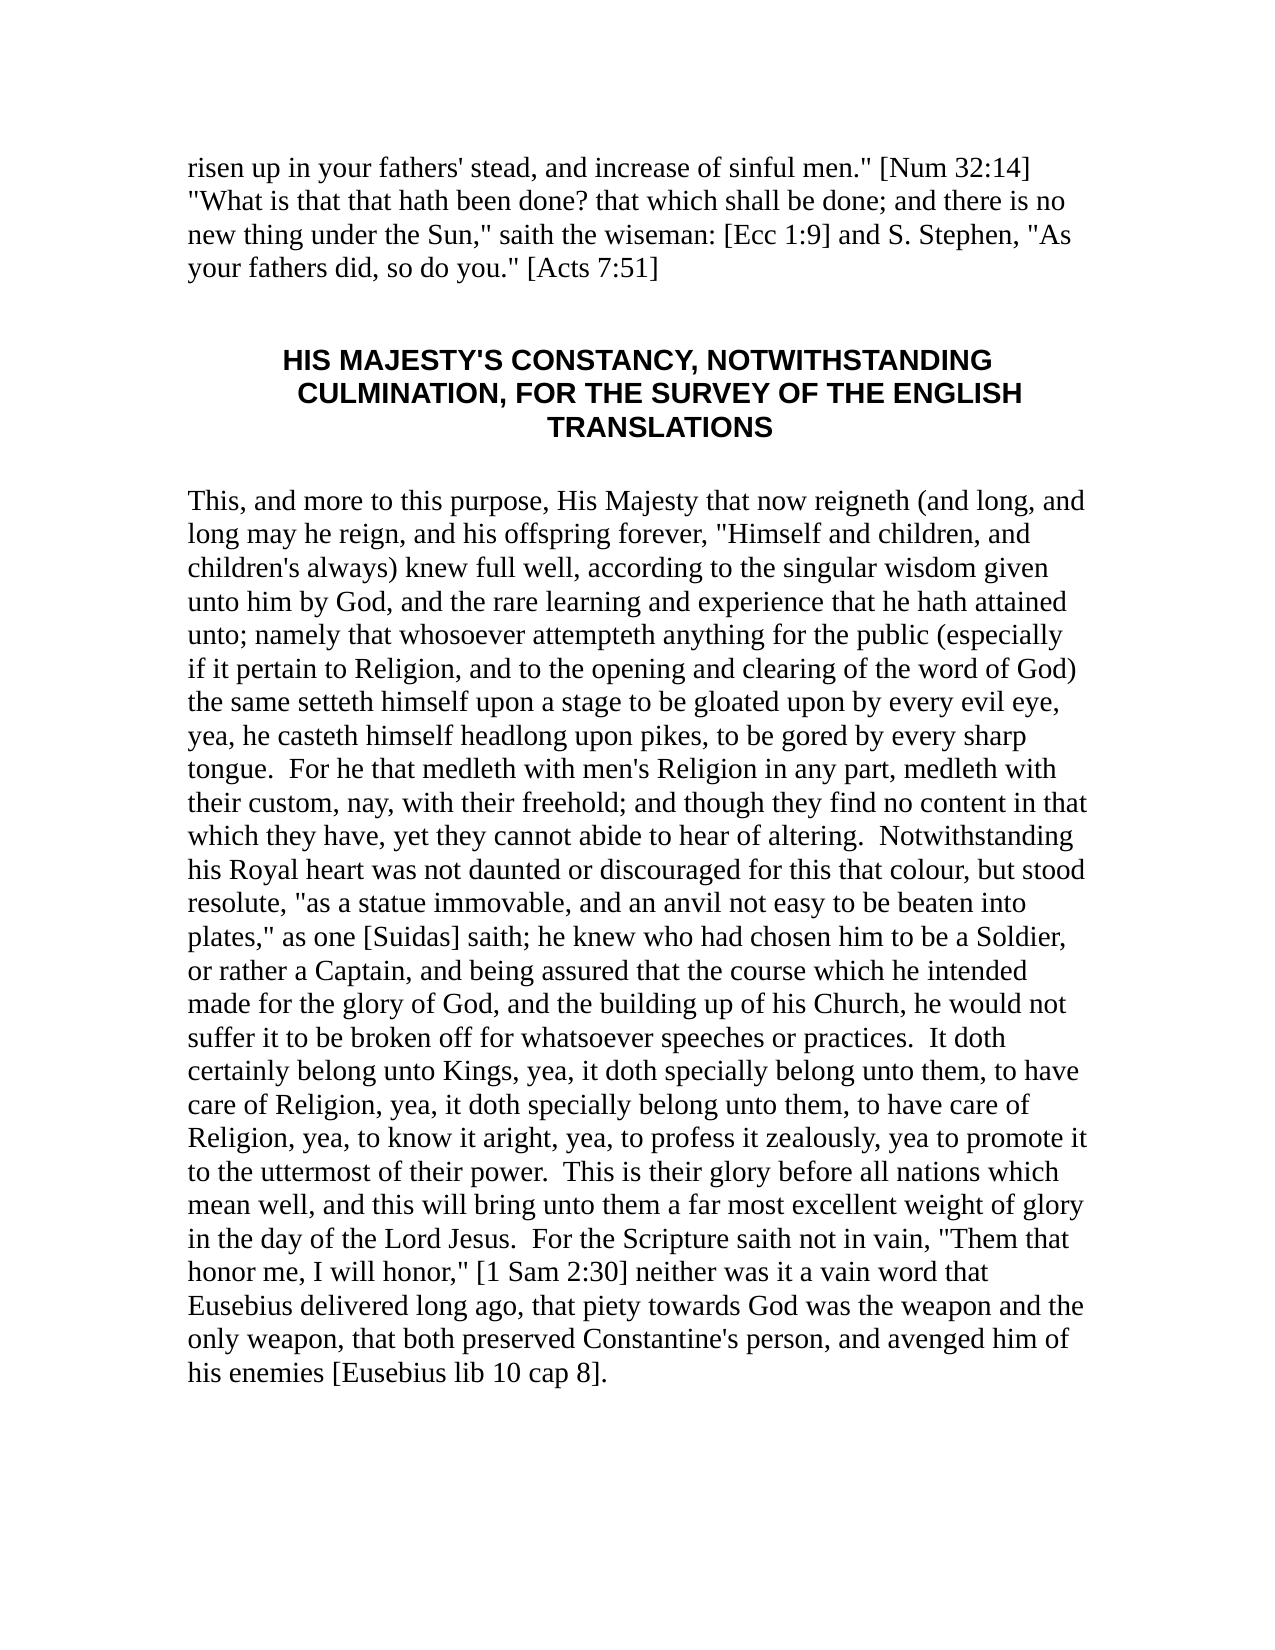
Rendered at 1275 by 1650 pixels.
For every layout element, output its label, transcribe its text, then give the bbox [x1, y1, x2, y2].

subtitle HIS MAJESTY'S CONSTANCY, NOTWITHSTANDING CULMINATION, FOR THE SURVEY OF THE ENGLISH TRANSLATIONS [187, 343, 1087, 443]
text risen up in your fathers' stead, and increase of sinful men." [Num 32:14] "What is that that hath been done? that which shall be done; and there is no new thing under the Sun," saith the wiseman: [Ecc 1:9] and S. Stephen, "As your fathers did, so do you." [Acts 7:51] [187, 150, 1087, 284]
text This, and more to this purpose, His Majesty that now reigneth (and long, and long may he reign, and his offspring forever, "Himself and children, and children's always) knew full well, according to the singular wisdom given unto him by God, and the rare learning and experience that he hath attained unto; namely that whosoever attempteth anything for the public (especially if it pertain to Religion, and to the opening and clearing of the word of God) the same setteth himself upon a stage to be gloated upon by every evil eye, yea, he casteth himself headlong upon pikes, to be gored by every sharp tongue. For he that medleth with men's Religion in any part, medleth with their custom, nay, with their freehold; and though they find no content in that which they have, yet they cannot abide to hear of altering. Notwithstanding his Royal heart was not daunted or discouraged for this that colour, but stood resolute, "as a statue immovable, and an anvil not easy to be beaten into plates," as one [Suidas] saith; he knew who had chosen him to be a Soldier, or rather a Captain, and being assured that the course which he intended made for the glory of God, and the building up of his Church, he would not suffer it to be broken off for whatsoever speeches or practices. It doth certainly belong unto Kings, yea, it doth specially belong unto them, to have care of Religion, yea, it doth specially belong unto them, to have care of Religion, yea, to know it aright, yea, to profess it zealously, yea to promote it to the uttermost of their power. This is their glory before all nations which mean well, and this will bring unto them a far most excellent weight of glory in the day of the Lord Jesus. For the Scripture saith not in vain, "Them that honor me, I will honor," [1 Sam 2:30] neither was it a vain word that Eusebius delivered long ago, that piety towards God was the weapon and the only weapon, that both preserved Constantine's person, and avenged him of his enemies [Eusebius lib 10 cap 8]. [187, 483, 1087, 1389]
